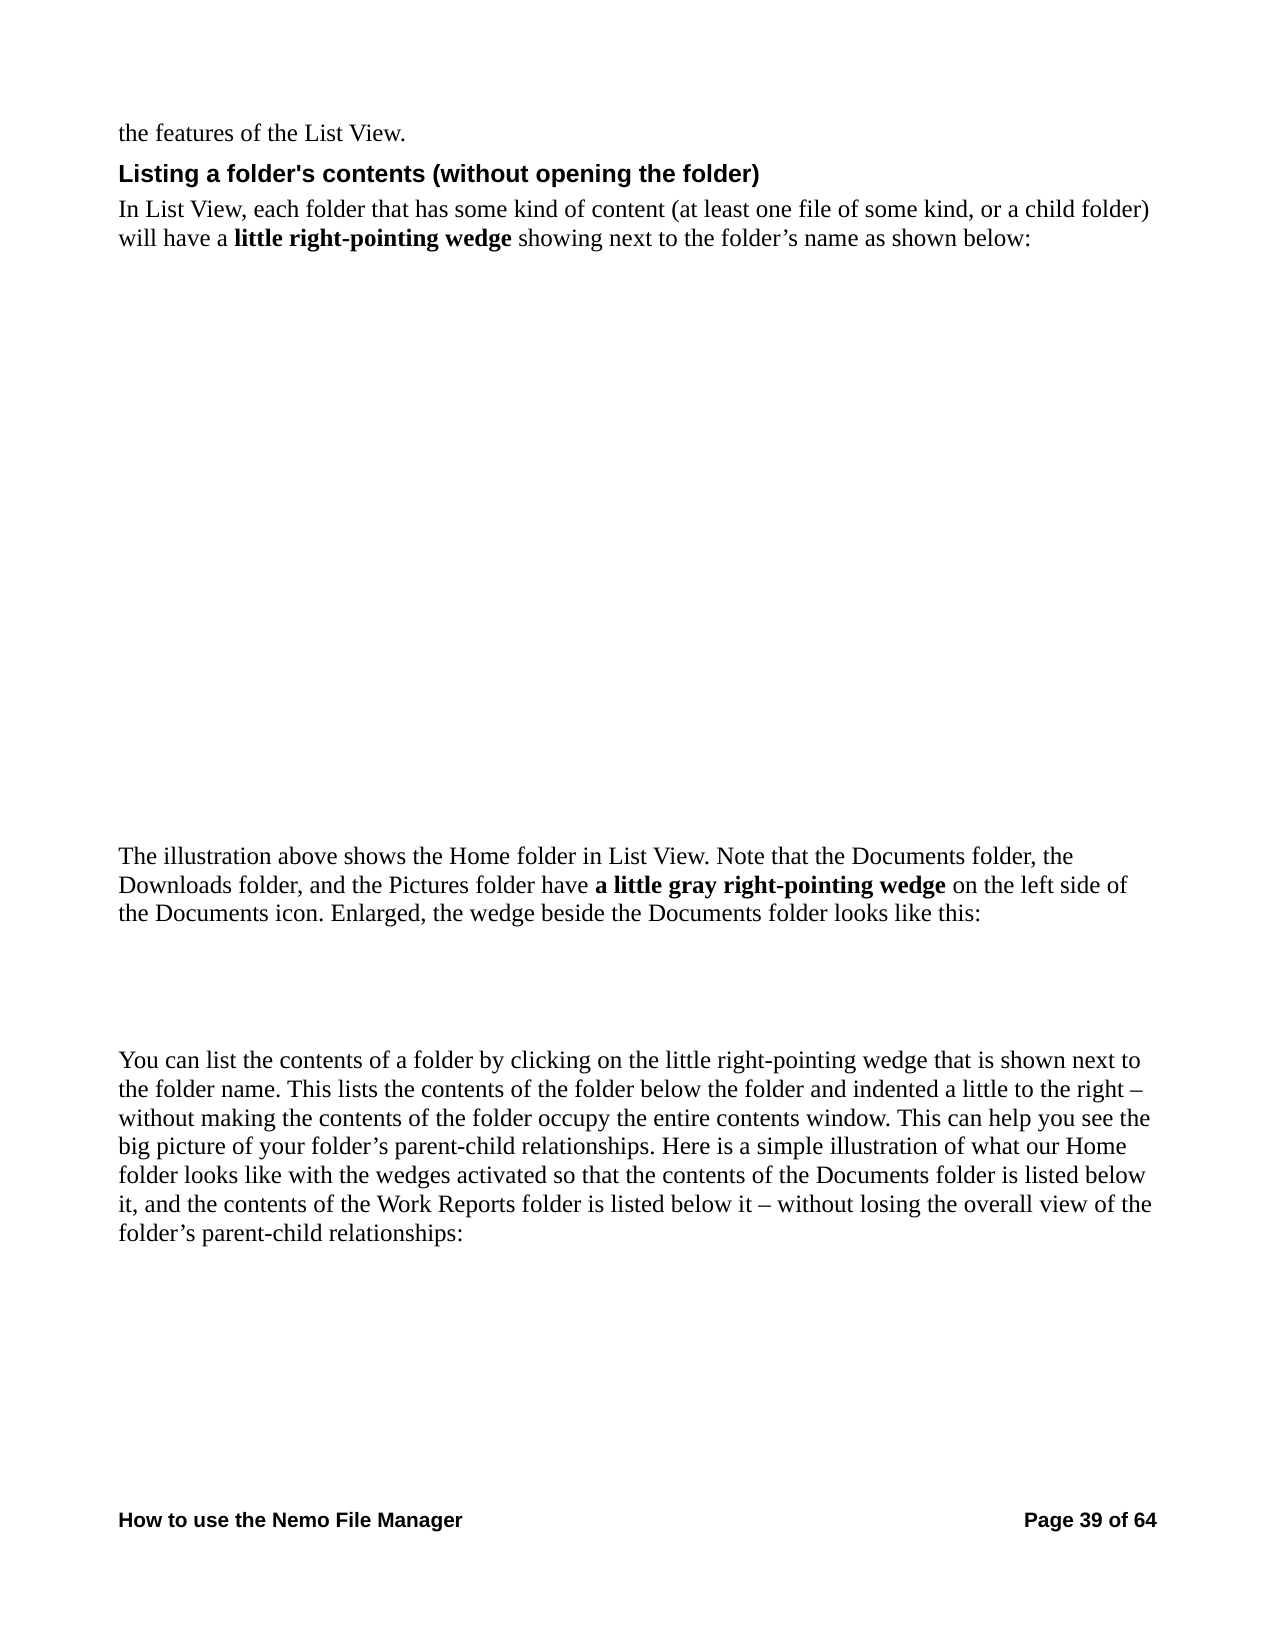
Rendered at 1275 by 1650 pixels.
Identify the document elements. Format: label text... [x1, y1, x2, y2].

text The illustration above shows the Home folder in List View. Note that the Documents folder, the Downloads folder, and the Pictures folder have a little gray right-pointing wedge on the left side of the Documents icon. Enlarged, the wedge beside the Documents folder looks like this: [118, 841, 1157, 927]
text In List View, each folder that has some kind of content (at least one file of some kind, or a child folder) will have a little right-pointing wedge showing next to the folder’s name as shown below: [118, 194, 1157, 252]
text You can list the contents of a folder by clicking on the little right-pointing wedge that is shown next to the folder name. This lists the contents of the folder below the folder and indented a little to the right – without making the contents of the folder occupy the entire contents window. This can help you see the big picture of your folder’s parent-child relationships. Here is a simple illustration of what our Home folder looks like with the wedges activated so that the contents of the Documents folder is listed below it, and the contents of the Work Reports folder is listed below it – without losing the overall view of the folder’s parent-child relationships: [118, 956, 1157, 1246]
text the features of the List View. [118, 118, 1157, 147]
subtitle Listing a folder's contents (without opening the folder) [118, 159, 1157, 188]
